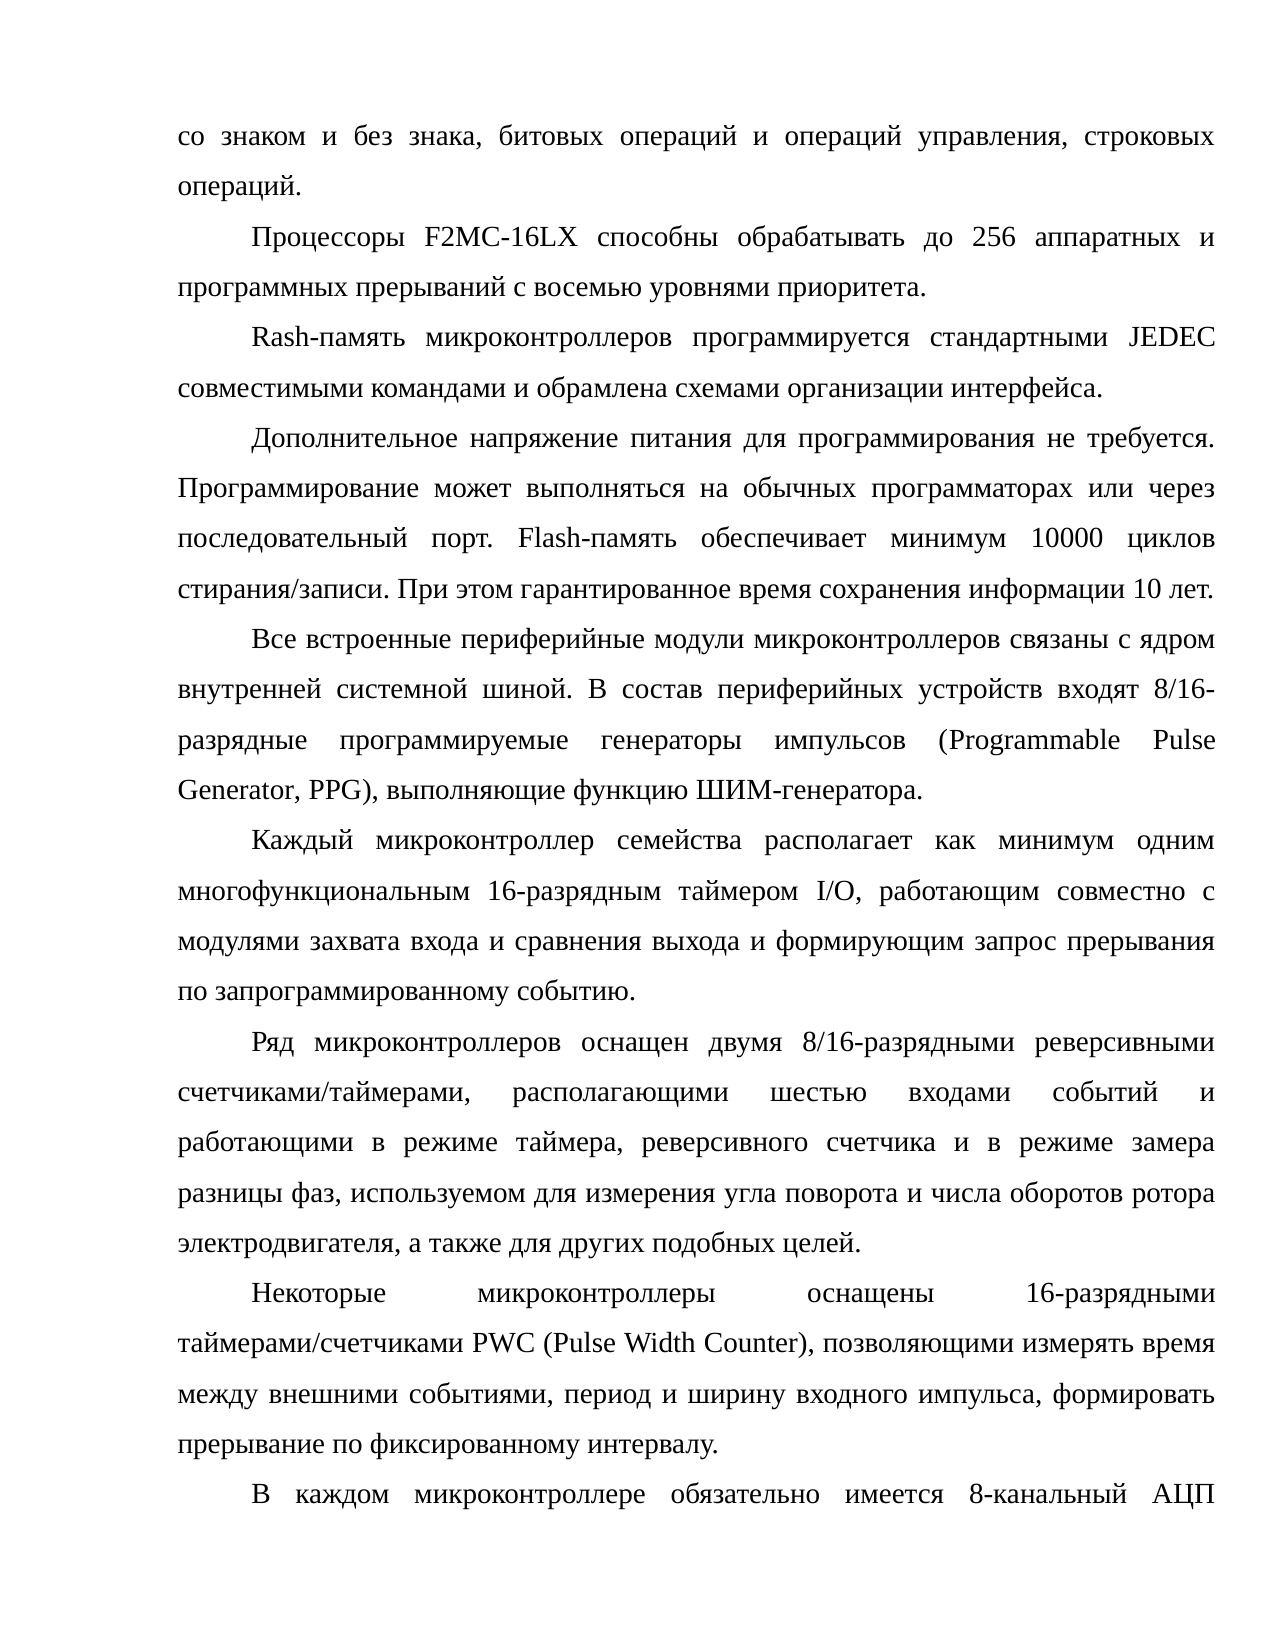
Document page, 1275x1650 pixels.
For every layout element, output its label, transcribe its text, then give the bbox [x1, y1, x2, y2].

text Процессоры F2MC-16LX способны обрабатывать до 256 аппаратных и программных прерываний с восемью уровнями приоритета. [177, 219, 1216, 303]
text Дополнительное напряжение питания для программирования не требуется. Программирование может выполняться на обычных программаторах или через последовательный порт. Flash-память обеспечивает минимум 10000 циклов стирания/записи. При этом гарантированное время сохранения информации 10 лет. [177, 420, 1216, 604]
text Некоторые микроконтроллеры оснащены 16-разрядными таймерами/счетчиками PWC (Pulse Width Counter), позволяющими измерять время между внешними событиями, период и ширину входного импульса, формировать прерывание по фиксированному интервалу. [177, 1275, 1216, 1460]
text В каждом микроконтроллере обязательно имеется 8-канальный АЦП [177, 1477, 1216, 1510]
text Все встроенные периферийные модули микроконтроллеров связаны с ядром внутренней системной шиной. В состав периферийных устройств входят 8/16-разрядные программируемые генераторы импульсов (Programmable Pulse Generator, PPG), выполняющие функцию ШИМ-генератора. [177, 621, 1216, 806]
text Каждый микроконтроллер семейства располагает как минимум одним многофункциональным 16-разрядным таймером I/O, работающим совместно с модулями захвата входа и сравнения выхода и формирующим запрос прерывания по запрограммированному событию. [177, 822, 1216, 1007]
text со знаком и без знака, битовых операций и операций управления, строковых операций. [177, 118, 1216, 202]
text Ряд микроконтроллеров оснащен двумя 8/16-разрядными реверсивными счетчиками/таймерами, располагающими шестью входами событий и работающими в режиме таймера, реверсивного счетчика и в режиме замера разницы фаз, используемом для измерения угла поворота и числа оборотов ротора электродвигателя, а также для других подобных целей. [177, 1024, 1216, 1258]
text Rash-память микроконтроллеров программируется стандартными JEDEC совместимыми командами и обрамлена схемами организации интерфейса. [177, 319, 1216, 403]
